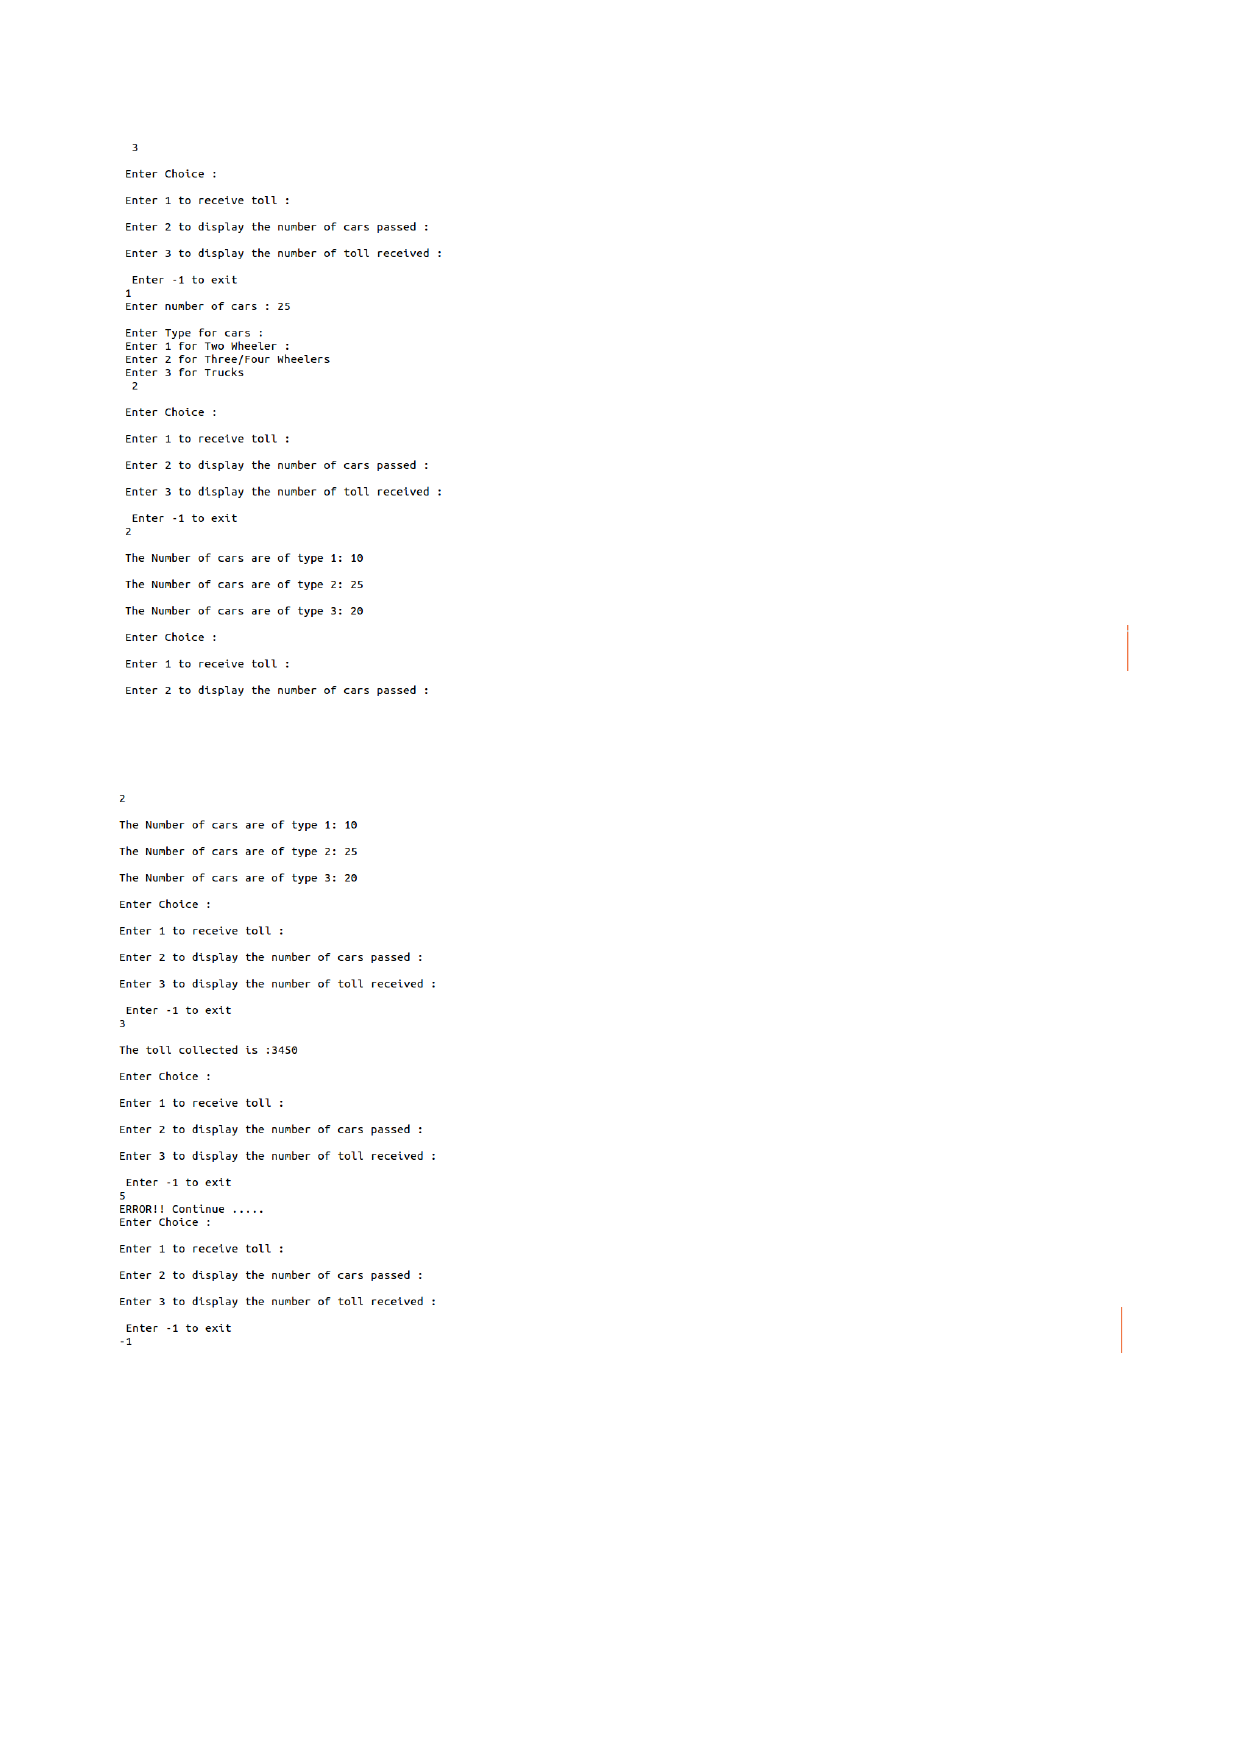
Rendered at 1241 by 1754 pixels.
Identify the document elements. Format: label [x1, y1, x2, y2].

picture [124, 139, 1129, 704]
picture [118, 790, 1123, 1355]
